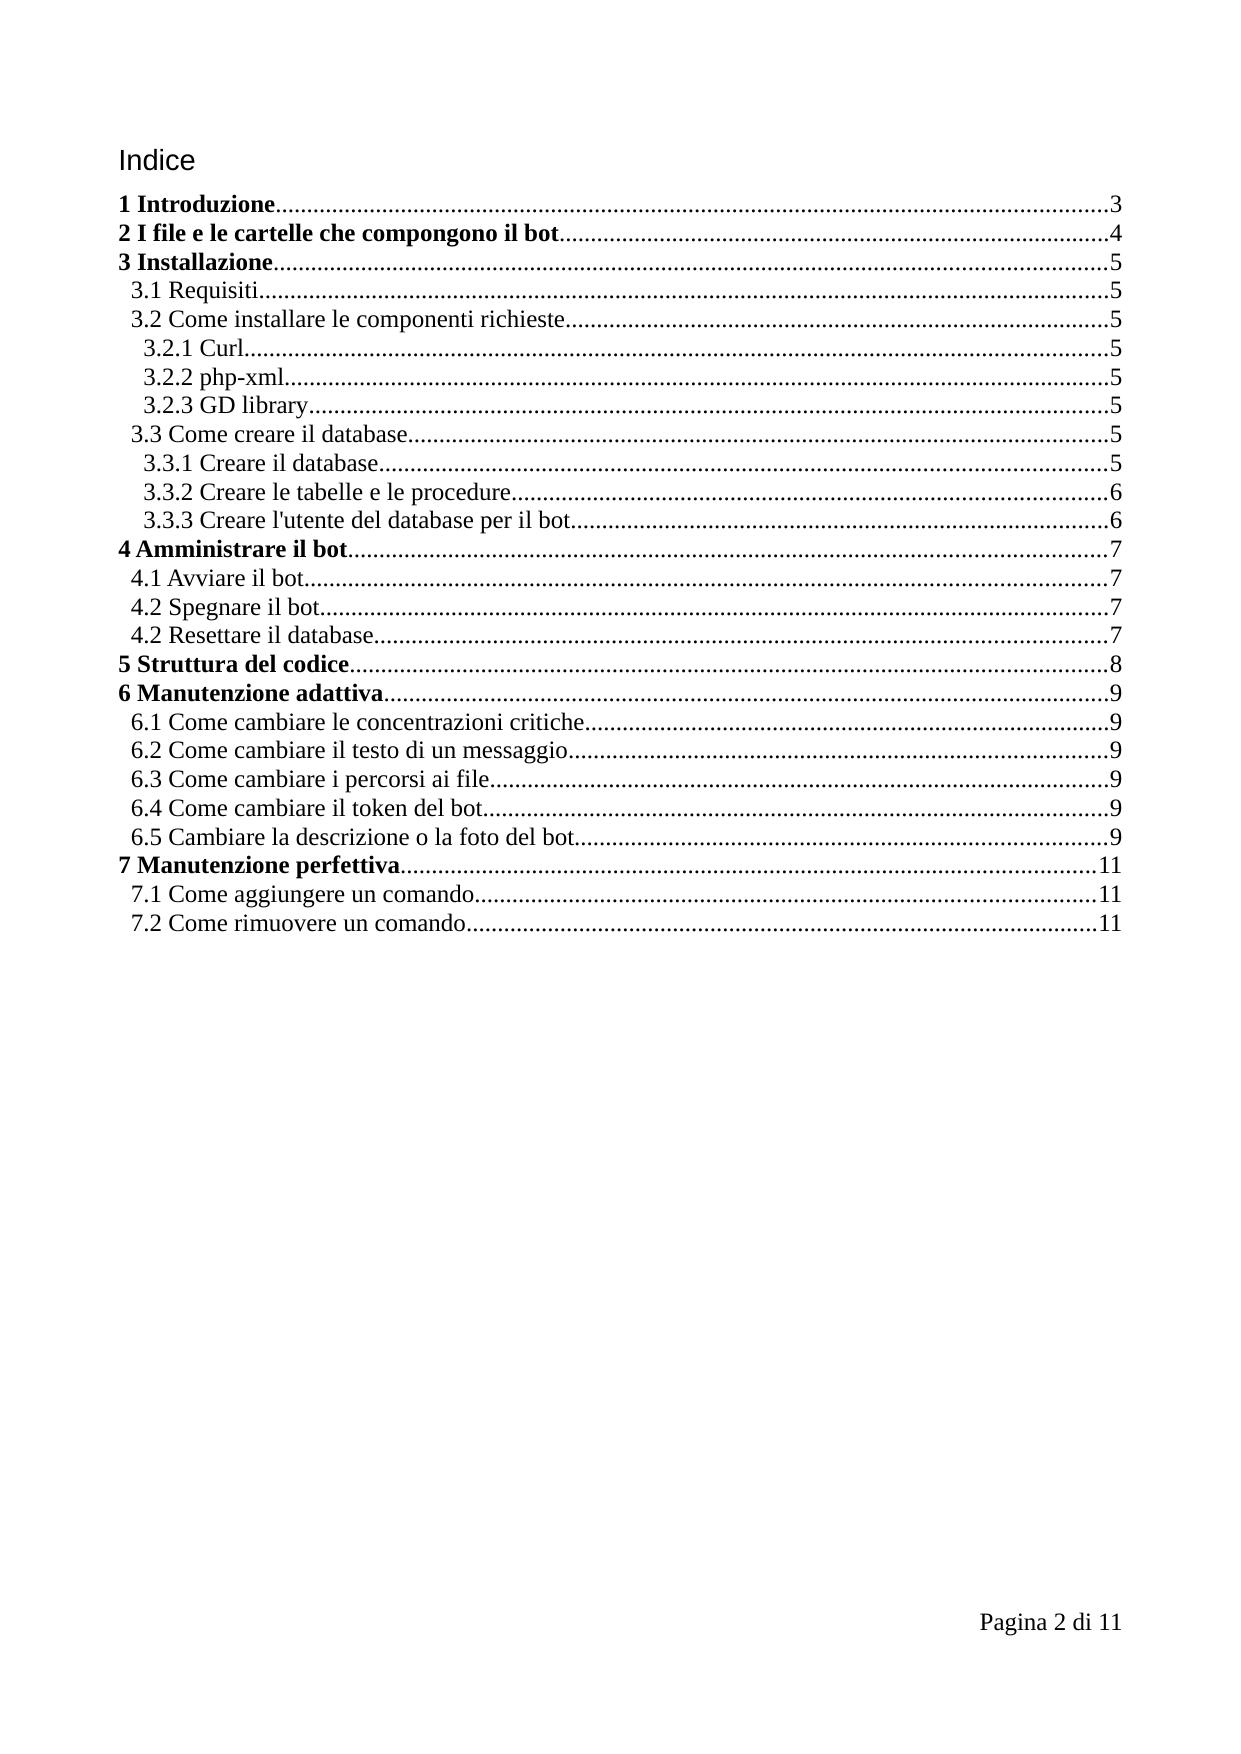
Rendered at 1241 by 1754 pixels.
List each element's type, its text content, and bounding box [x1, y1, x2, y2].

text 4.1 Avviare il bot 7 [118, 563, 1122, 592]
text 4.2 Spegnare il bot 7 [118, 592, 1122, 620]
text 3 Installazione 5 [118, 247, 1122, 275]
text 3.2 Come installare le componenti richieste 5 [118, 304, 1122, 333]
text 3.3 Come creare il database 5 [118, 419, 1122, 448]
text 1 Introduzione 3 [118, 189, 1122, 218]
text 4.2 Resettare il database 7 [118, 620, 1122, 649]
text 6.2 Come cambiare il testo di un messaggio 9 [118, 735, 1122, 764]
text 3.2.3 GD library 5 [118, 390, 1122, 419]
subtitle Indice [118, 143, 1122, 177]
text 4 Amministrare il bot 7 [118, 534, 1122, 563]
text 3.2.2 php-xml 5 [118, 362, 1122, 390]
text 3.1 Requisiti 5 [118, 275, 1122, 304]
text 3.3.1 Creare il database 5 [118, 448, 1122, 477]
text 6 Manutenzione adattiva 9 [118, 678, 1122, 707]
text 7 Manutenzione perfettiva 11 [118, 850, 1122, 879]
text 3.3.2 Creare le tabelle e le procedure 6 [118, 477, 1122, 505]
text 7.1 Come aggiungere un comando 11 [118, 879, 1122, 908]
text 3.3.3 Creare l'utente del database per il bot 6 [118, 505, 1122, 534]
text 5 Struttura del codice 8 [118, 649, 1122, 678]
text 6.3 Come cambiare i percorsi ai file 9 [118, 764, 1122, 793]
text 7.2 Come rimuovere un comando 11 [118, 908, 1122, 937]
text 6.4 Come cambiare il token del bot 9 [118, 793, 1122, 822]
text 3.2.1 Curl 5 [118, 333, 1122, 362]
text 2 I file e le cartelle che compongono il bot 4 [118, 218, 1122, 247]
text 6.5 Cambiare la descrizione o la foto del bot 9 [118, 822, 1122, 850]
text 6.1 Come cambiare le concentrazioni critiche 9 [118, 707, 1122, 735]
